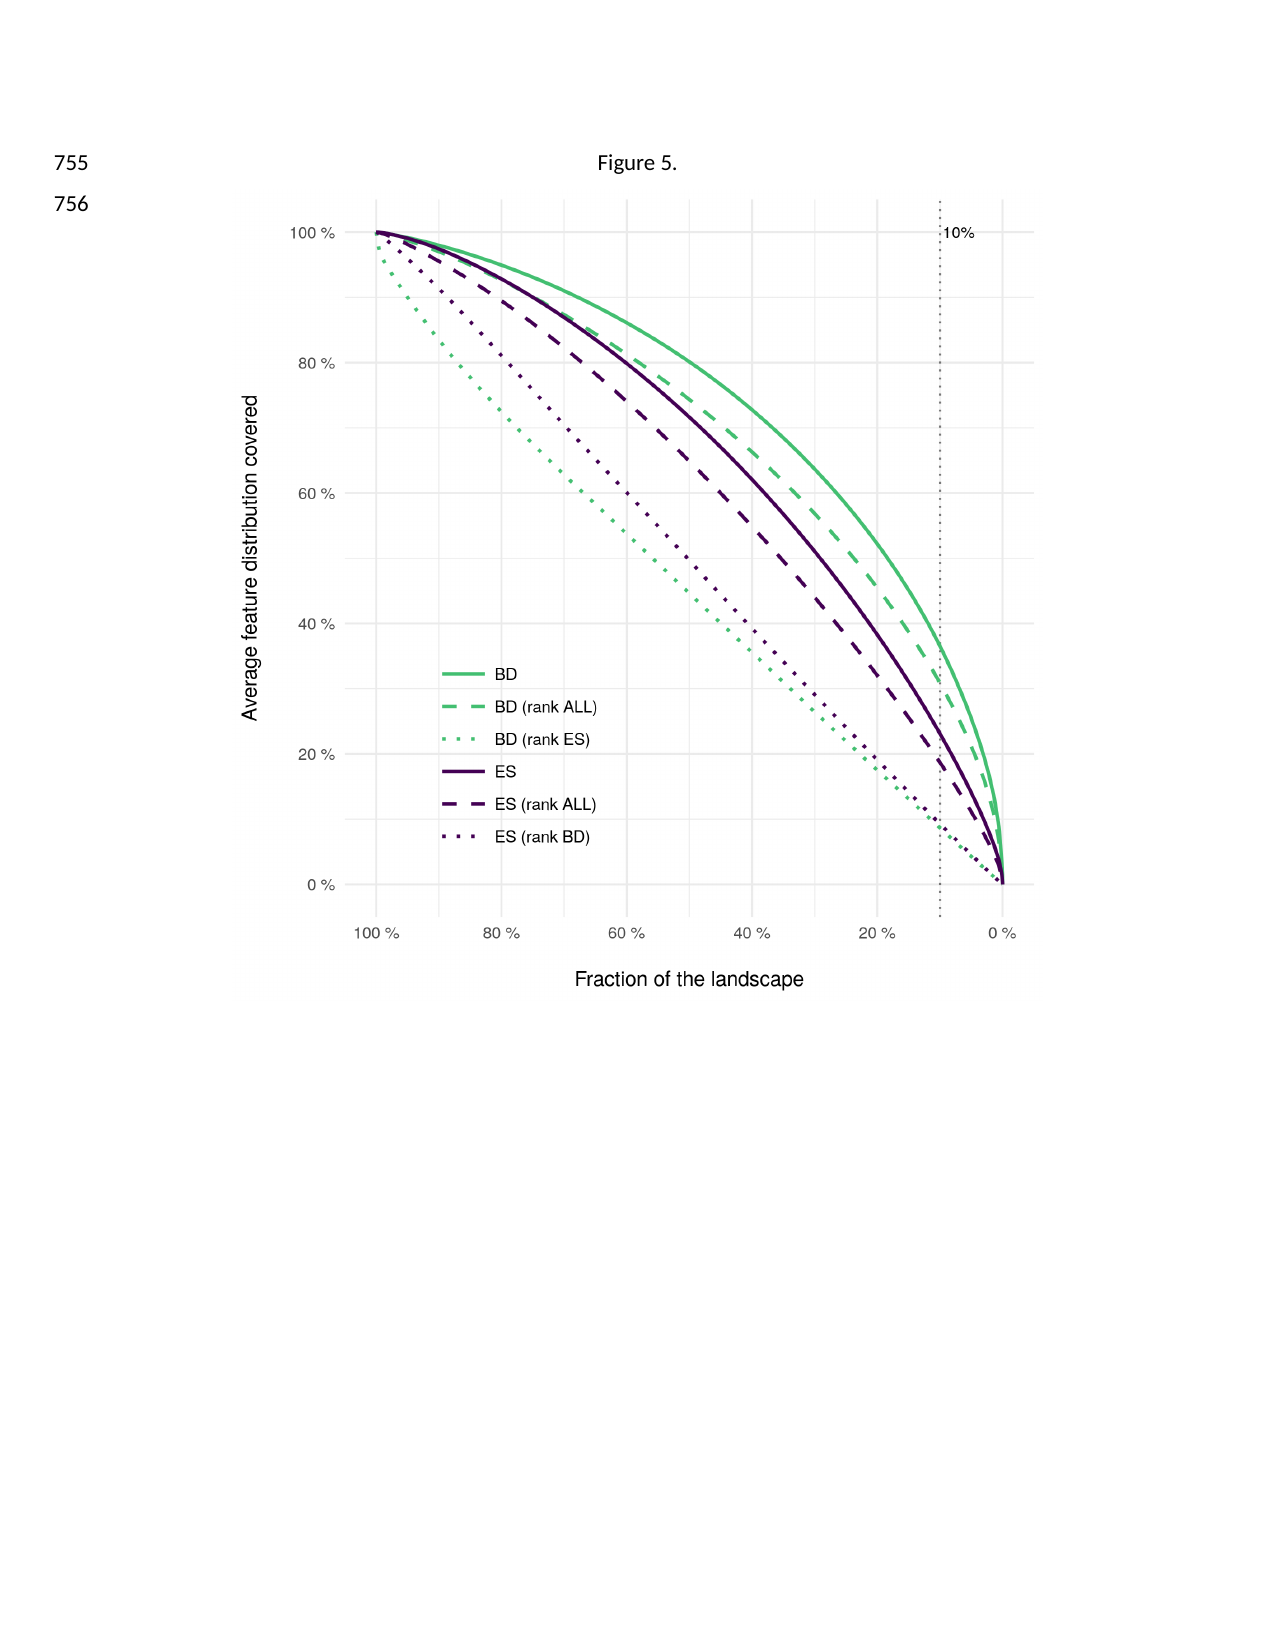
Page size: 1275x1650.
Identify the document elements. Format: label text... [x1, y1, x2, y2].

text Figure 5. [118, 148, 1157, 176]
picture [232, 189, 1044, 1001]
